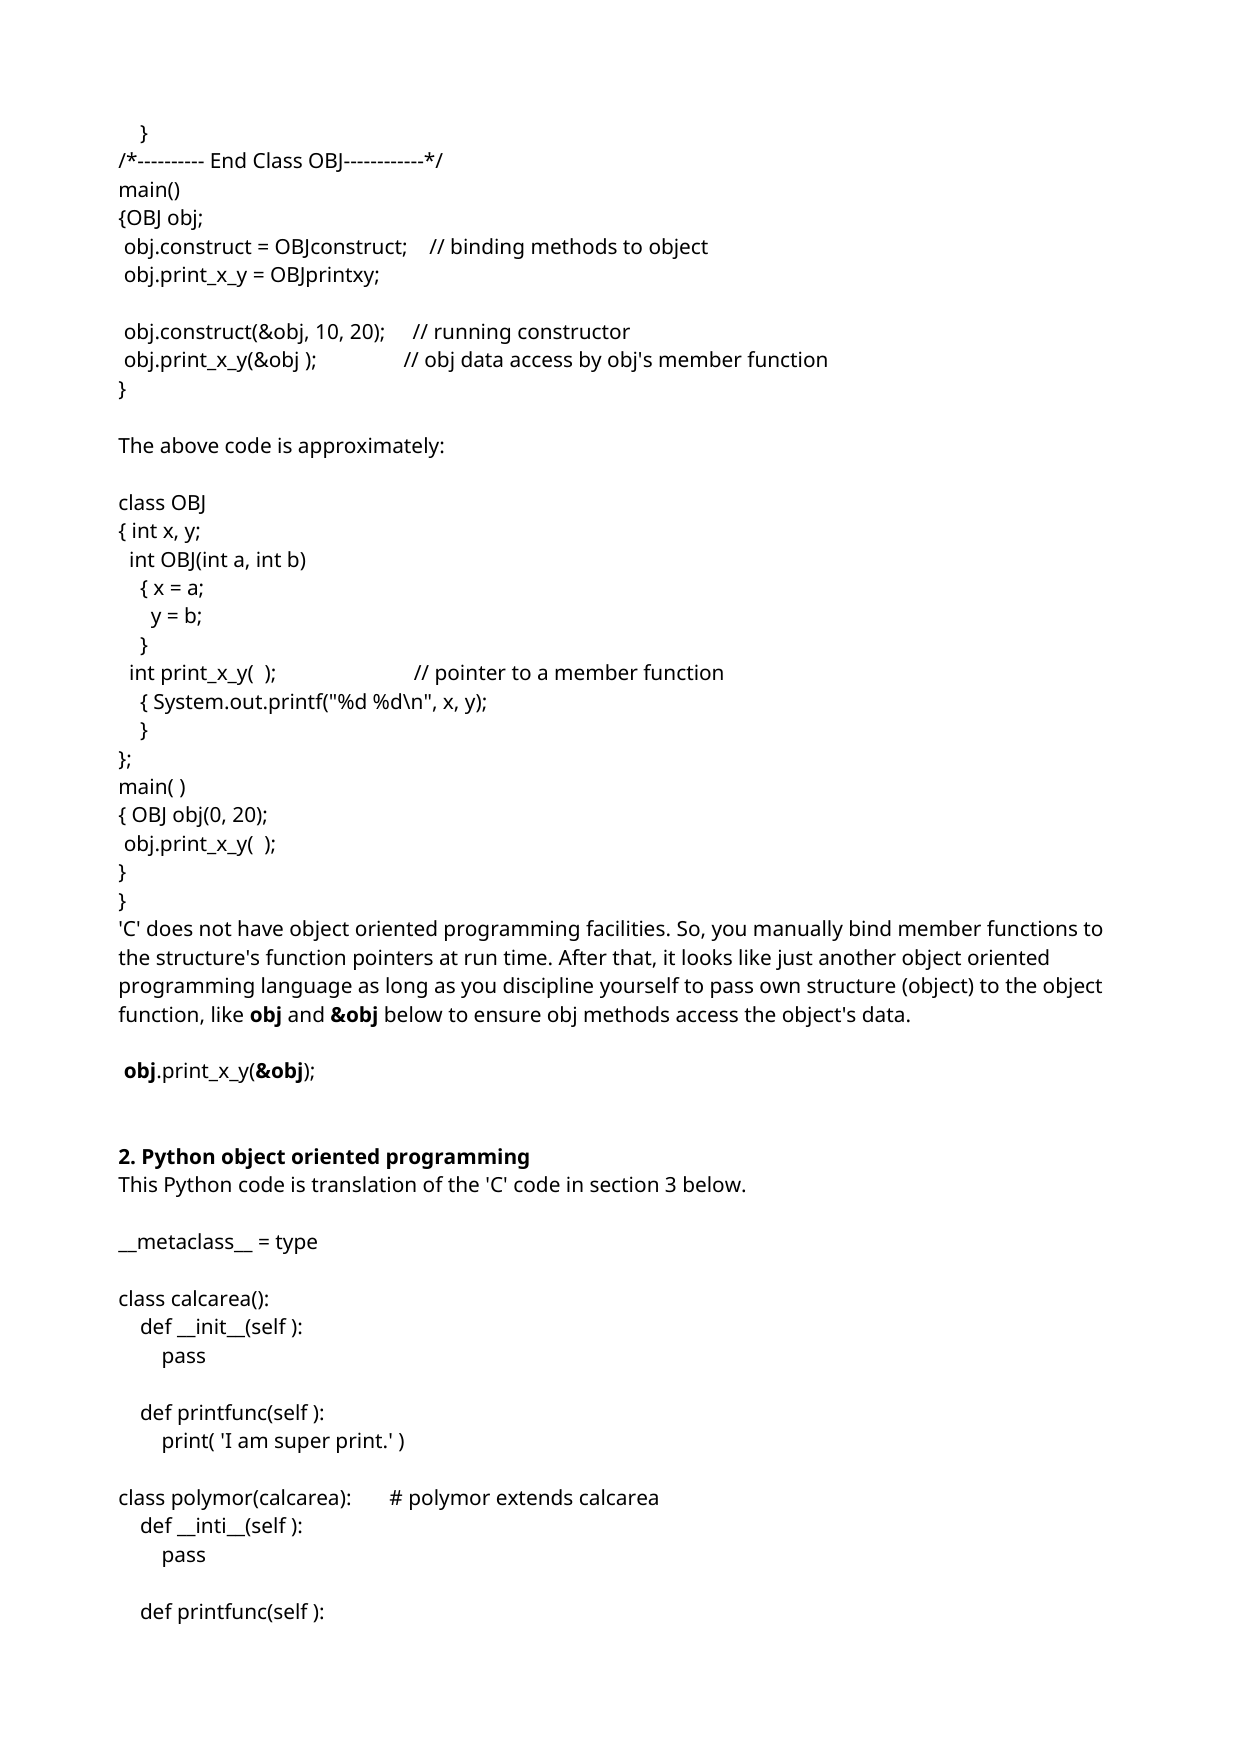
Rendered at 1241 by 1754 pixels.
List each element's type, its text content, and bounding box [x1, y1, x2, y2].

text class polymor(calcarea): # polymor extends calcarea [118, 1483, 1122, 1512]
text { x = a; [118, 573, 1122, 602]
text pass [118, 1341, 1122, 1369]
text This Python code is translation of the 'C' code in section 3 below. [118, 1170, 1122, 1199]
text } [118, 630, 1122, 658]
text obj.print_x_y = OBJprintxy; [118, 260, 1122, 289]
text { int x, y; [118, 516, 1122, 545]
text } [118, 118, 1122, 147]
text /*---------- End Class OBJ------------*/ [118, 147, 1122, 175]
text }; [118, 744, 1122, 772]
text def printfunc(self ): [118, 1597, 1122, 1625]
text def __inti__(self ): [118, 1512, 1122, 1540]
text obj.construct(&obj, 10, 20); // running constructor [118, 317, 1122, 346]
text } [118, 886, 1122, 914]
text obj.print_x_y( ); [118, 829, 1122, 857]
text __metaclass__ = type [118, 1227, 1122, 1256]
text {OBJ obj; [118, 203, 1122, 232]
text pass [118, 1540, 1122, 1568]
text 2. Python object oriented programming [118, 1142, 1122, 1170]
text The above code is approximately: [118, 431, 1122, 459]
text } [118, 374, 1122, 402]
text def printfunc(self ): [118, 1398, 1122, 1426]
text main() [118, 175, 1122, 203]
text { OBJ obj(0, 20); [118, 801, 1122, 829]
text } [118, 857, 1122, 886]
text class OBJ [118, 488, 1122, 516]
text obj.print_x_y(&obj ); // obj data access by obj's member function [118, 346, 1122, 374]
text int OBJ(int a, int b) [118, 545, 1122, 573]
text 'C' does not have object oriented programming facilities. So, you manually bind member functions to the structure's function pointers at run time. After that, it looks like just another object oriented programming language as long as you discipline yourself to pass own structure (object) to the object function, like obj and &obj below to ensure obj methods access the object's data. [118, 914, 1122, 1028]
text class calcarea(): [118, 1284, 1122, 1312]
text obj.print_x_y(&obj); [118, 1057, 1122, 1085]
text } [118, 715, 1122, 744]
text main( ) [118, 772, 1122, 801]
text { System.out.printf("%d %d\n", x, y); [118, 687, 1122, 715]
text def __init__(self ): [118, 1312, 1122, 1341]
text obj.construct = OBJconstruct; // binding methods to object [118, 232, 1122, 260]
text y = b; [118, 602, 1122, 630]
text int print_x_y( ); // pointer to a member function [118, 658, 1122, 687]
text print( 'I am super print.' ) [118, 1426, 1122, 1455]
